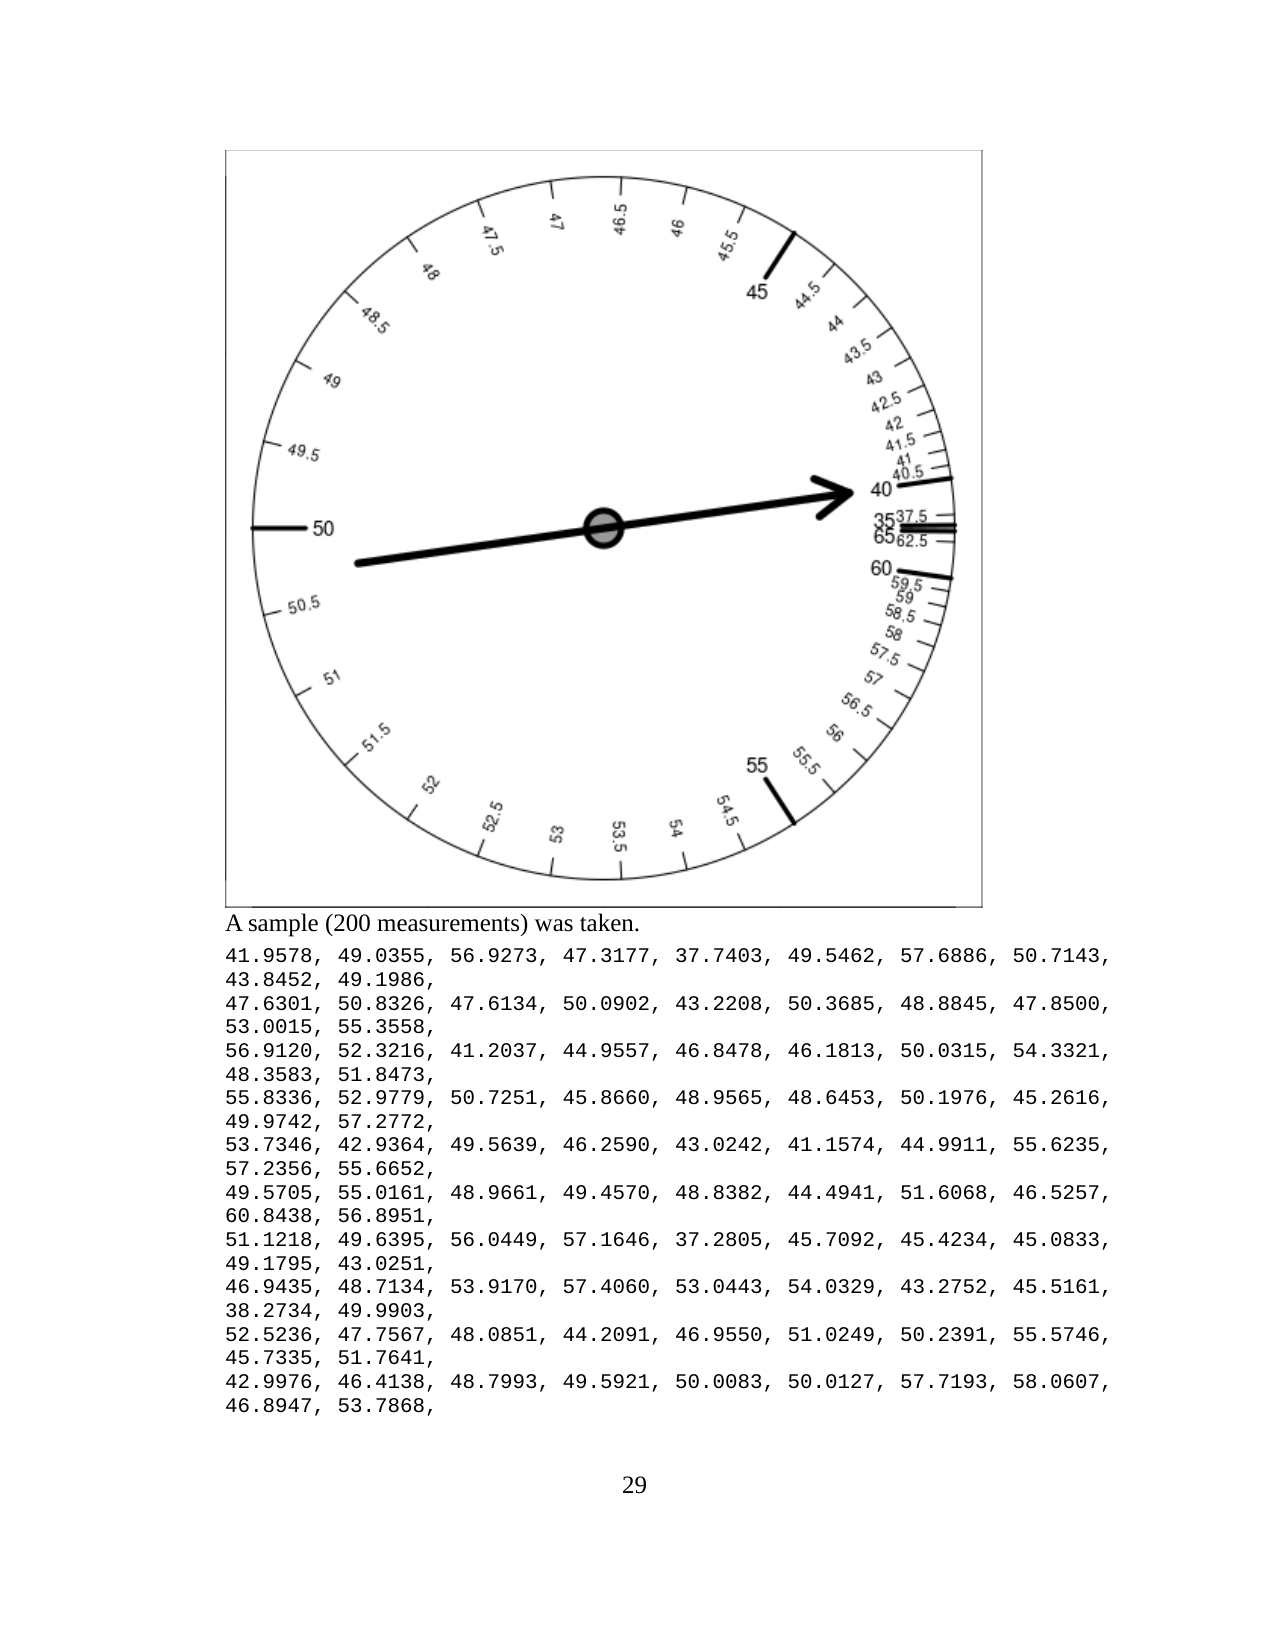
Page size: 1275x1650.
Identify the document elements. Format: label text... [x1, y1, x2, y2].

list 51.1218, 49.6395, 56.0449, 57.1646, 37.2805, 45.7092, 45.4234, 45.0833, 49.1795, 43.0251, [187, 1229, 1125, 1276]
picture [225, 150, 983, 908]
list 47.6301, 50.8326, 47.6134, 50.0902, 43.2208, 50.3685, 48.8845, 47.8500, 53.0015, 55.3558, [187, 993, 1125, 1040]
list A sample (200 measurements) was taken. [187, 150, 1125, 936]
list 46.9435, 48.7134, 53.9170, 57.4060, 53.0443, 54.0329, 43.2752, 45.5161, 38.2734, 49.9903, [187, 1276, 1125, 1324]
list 53.7346, 42.9364, 49.5639, 46.2590, 43.0242, 41.1574, 44.9911, 55.6235, 57.2356, 55.6652, [187, 1134, 1125, 1182]
list 49.5705, 55.0161, 48.9661, 49.4570, 48.8382, 44.4941, 51.6068, 46.5257, 60.8438, 56.8951, [187, 1182, 1125, 1229]
list 41.9578, 49.0355, 56.9273, 47.3177, 37.7403, 49.5462, 57.6886, 50.7143, 43.8452, 49.1986, [187, 945, 1125, 993]
list 42.9976, 46.4138, 48.7993, 49.5921, 50.0083, 50.0127, 57.7193, 58.0607, 46.8947, 53.7868, [187, 1371, 1125, 1418]
list 56.9120, 52.3216, 41.2037, 44.9557, 46.8478, 46.1813, 50.0315, 54.3321, 48.3583, 51.8473, [187, 1040, 1125, 1087]
list 52.5236, 47.7567, 48.0851, 44.2091, 46.9550, 51.0249, 50.2391, 55.5746, 45.7335, 51.7641, [187, 1324, 1125, 1371]
list 55.8336, 52.9779, 50.7251, 45.8660, 48.9565, 48.6453, 50.1976, 45.2616, 49.9742, 57.2772, [187, 1087, 1125, 1134]
